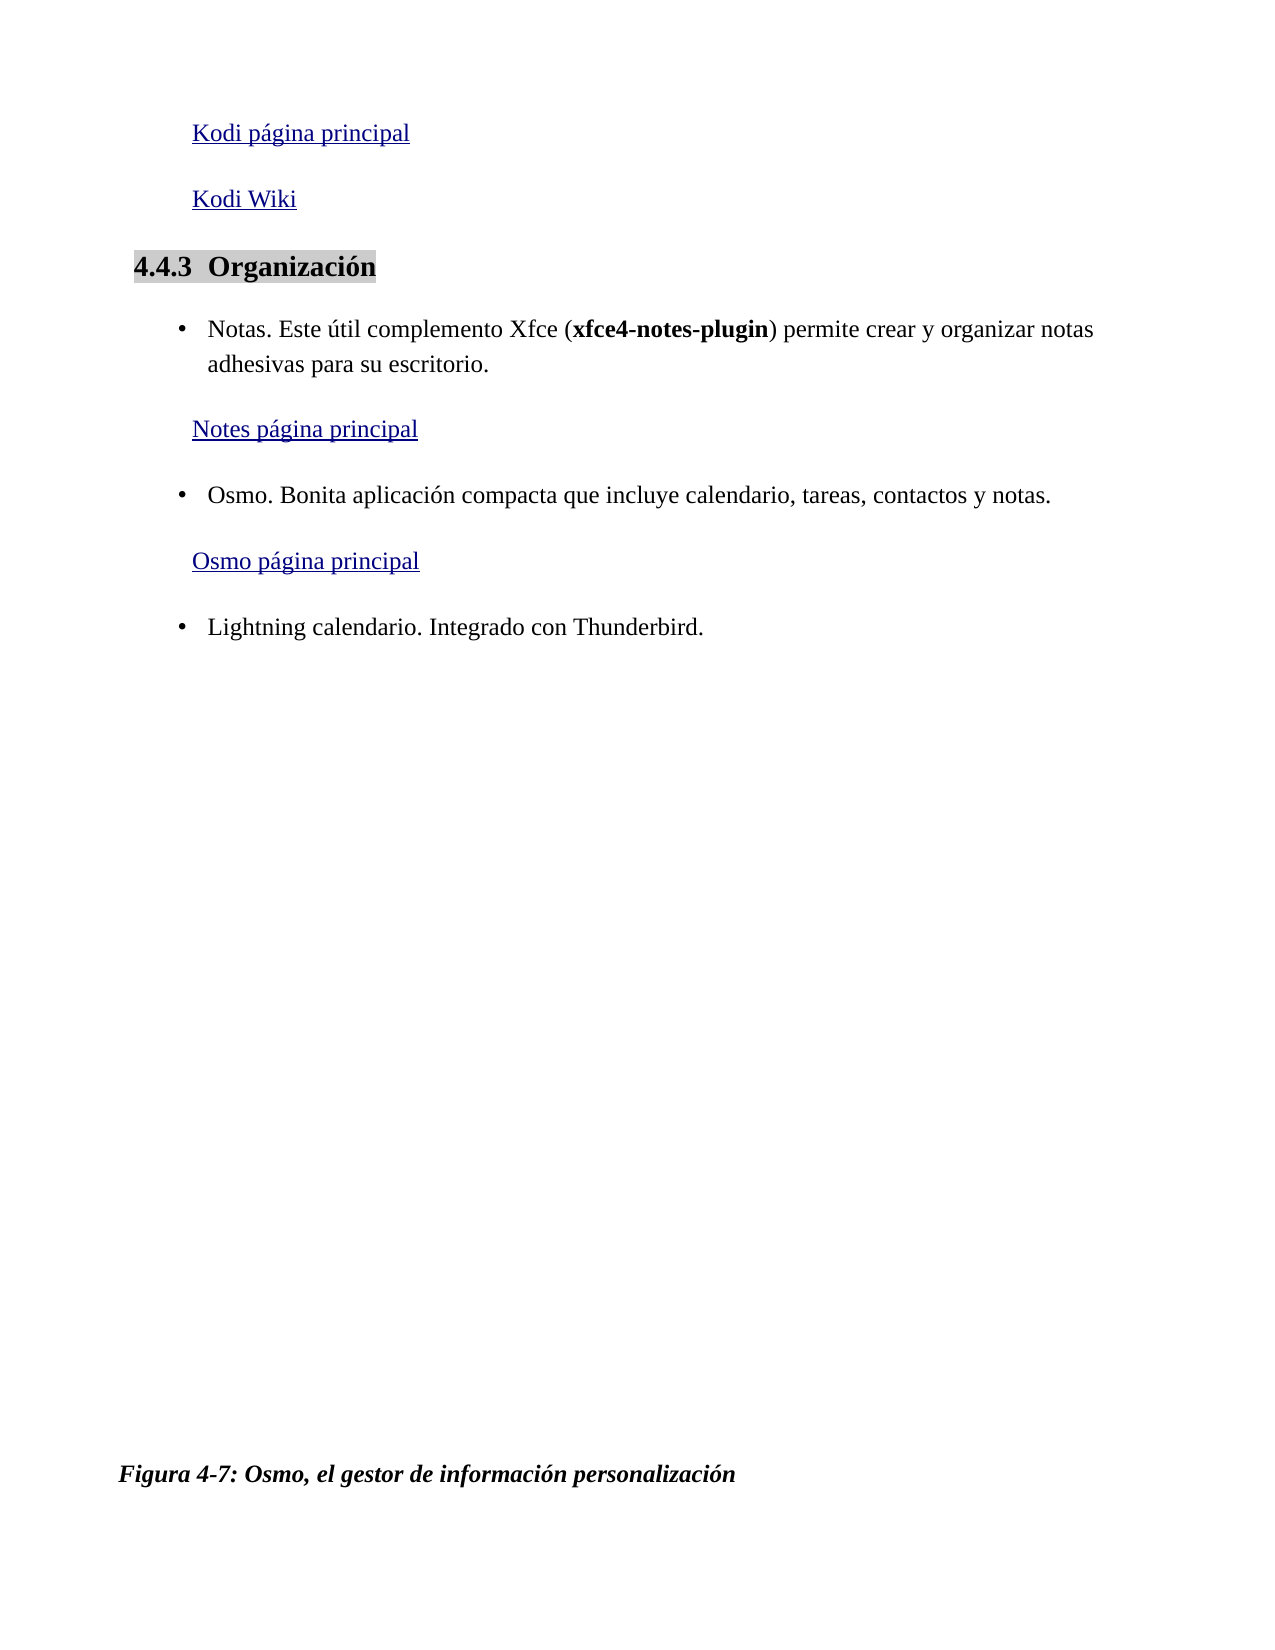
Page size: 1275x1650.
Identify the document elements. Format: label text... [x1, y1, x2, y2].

subtitle 4.4.3 Organización [134, 249, 1141, 283]
list Osmo página principal [162, 546, 1157, 575]
list Notas. Este útil complemento Xfce (xfce4-notes-plugin) permite crear y organizar notas adhesivas para su escritorio. [178, 314, 1141, 378]
list Osmo. Bonita aplicación compacta que incluye calendario, tareas, contactos y notas. [178, 480, 1141, 509]
list Kodi Wiki [162, 184, 1157, 213]
list Kodi página principal [162, 118, 1157, 147]
list Notes página principal [162, 414, 1157, 443]
text Figura 4-7: Osmo, el gestor de información personalización [118, 1459, 1157, 1488]
list Lightning calendario. Integrado con Thunderbird. [178, 612, 1141, 641]
